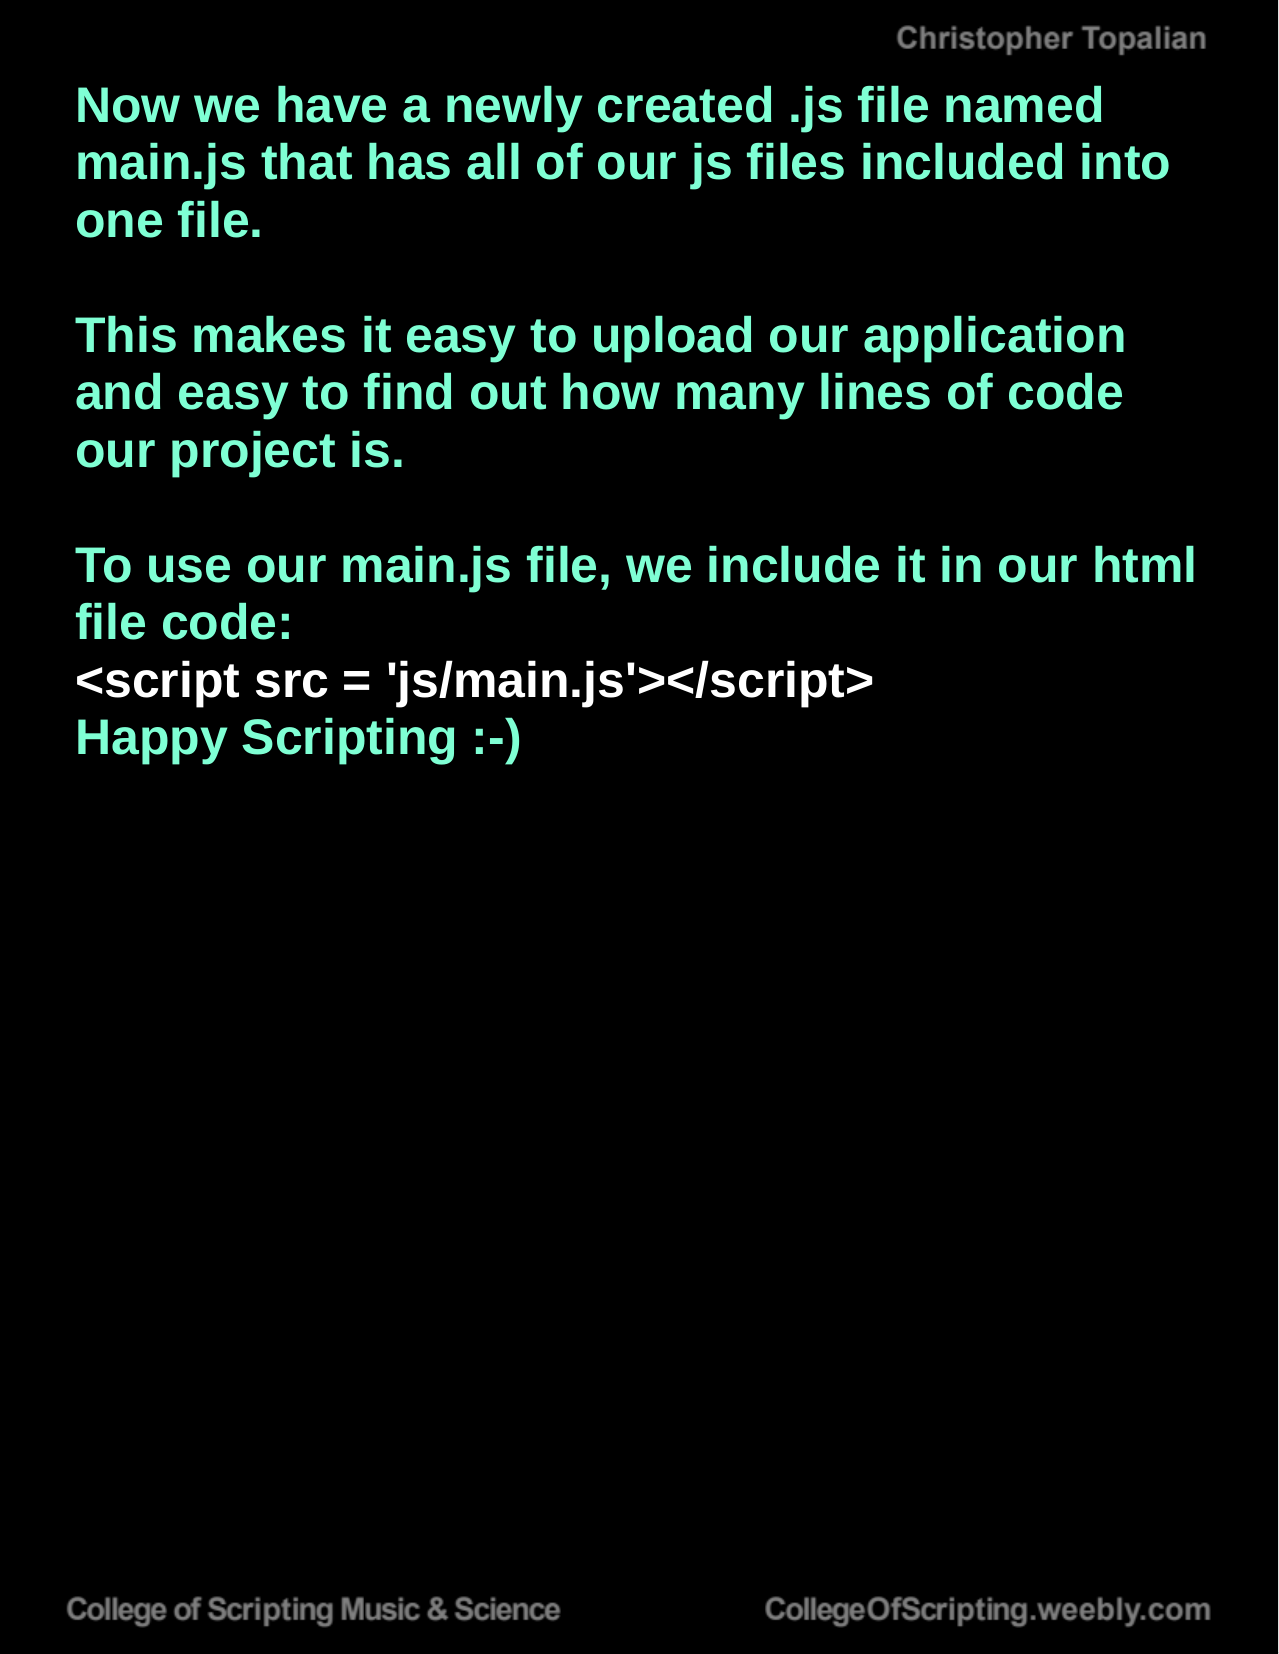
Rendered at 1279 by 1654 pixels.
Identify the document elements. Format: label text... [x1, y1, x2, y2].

text To use our main.js file, we include it in our html file code: [75, 535, 1203, 650]
text <script src = 'js/main.js'></script> [75, 650, 1203, 707]
text Now we have a newly created .js file named main.js that has all of our js files included into one file. [75, 75, 1203, 247]
text This makes it easy to upload our application and easy to find out how many lines of code our project is. [75, 305, 1203, 477]
text Happy Scripting :-) [75, 707, 1203, 765]
